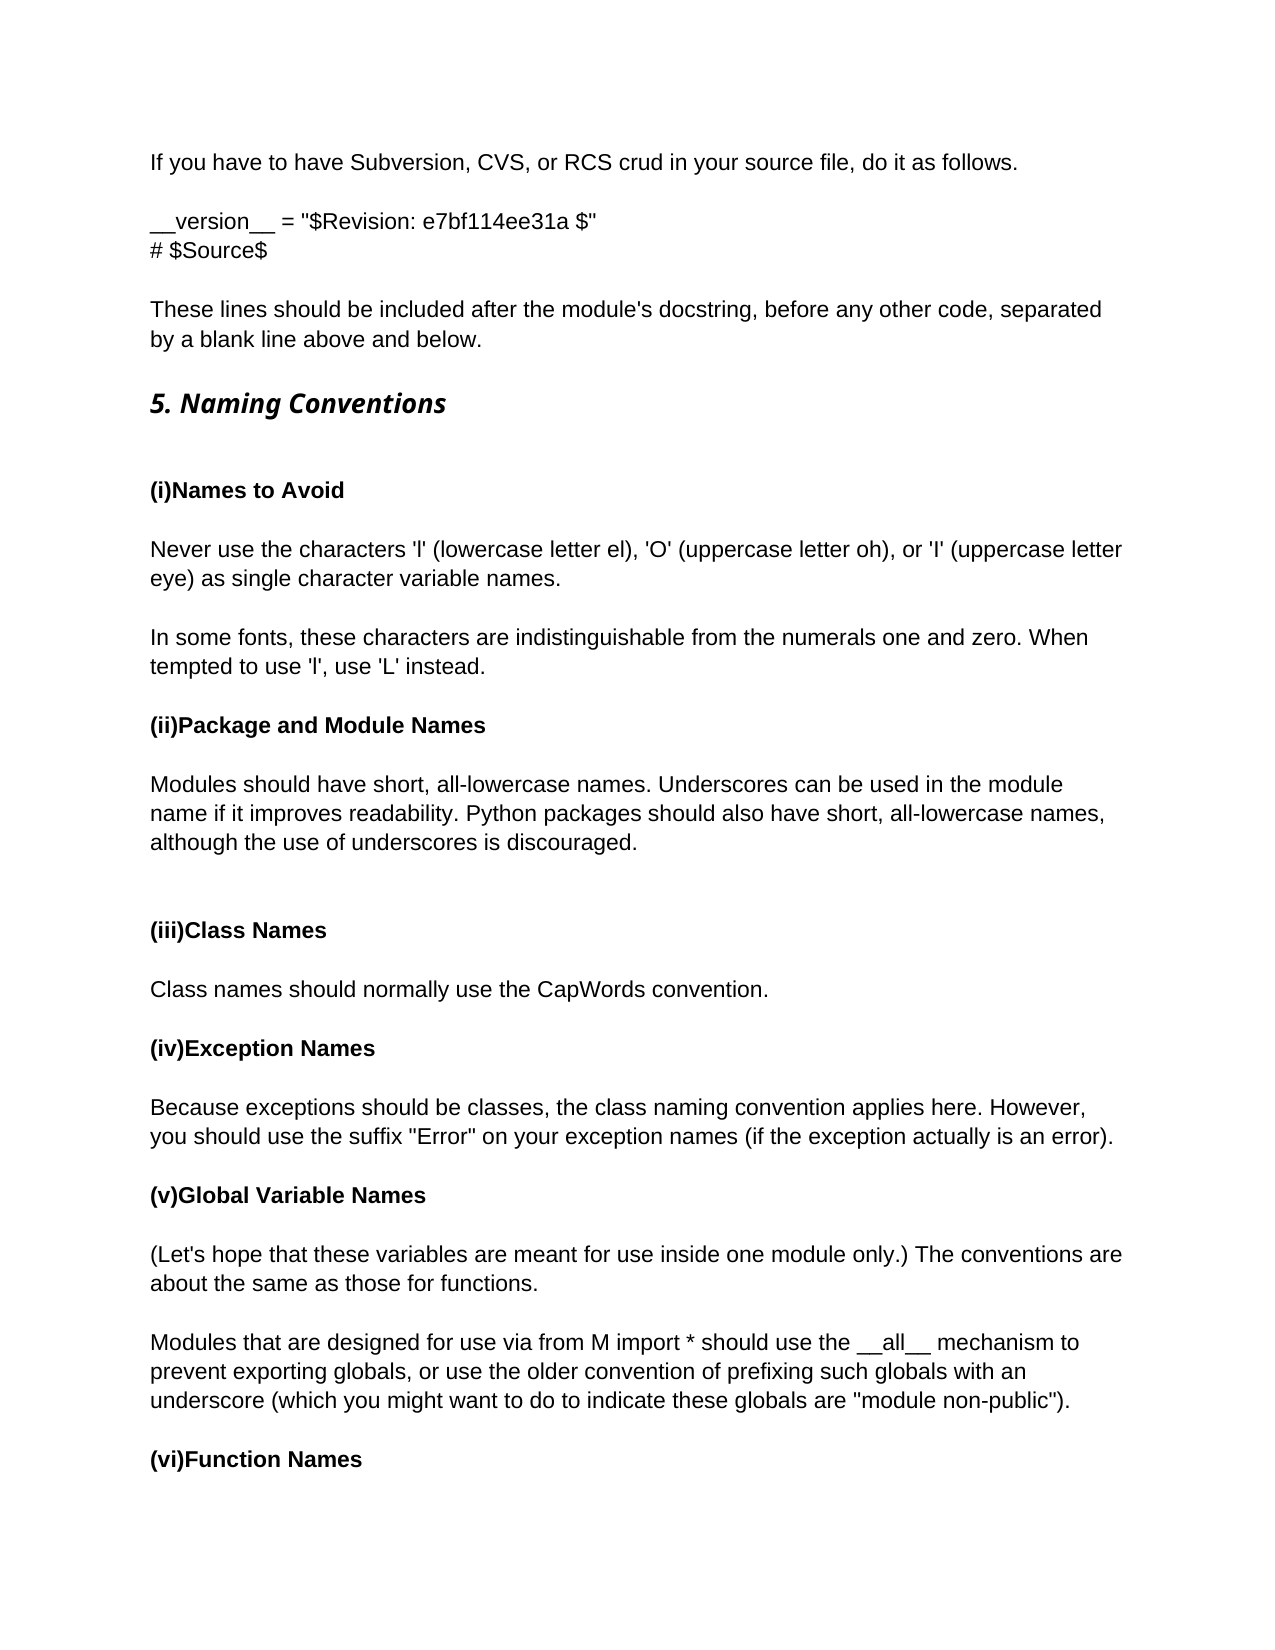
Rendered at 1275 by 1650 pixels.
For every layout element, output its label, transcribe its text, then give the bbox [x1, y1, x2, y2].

text Never use the characters 'l' (lowercase letter el), 'O' (uppercase letter oh), or 'I' (uppercase letter eye) as single character variable names. [150, 536, 1125, 591]
text (ii)Package and Module Names [150, 713, 1125, 738]
subtitle 5. Naming Conventions [150, 385, 1125, 422]
text Because exceptions should be classes, the class naming convention applies here. However, you should use the suffix "Error" on your exception names (if the exception actually is an error). [150, 1094, 1125, 1149]
text __version__ = "$Revision: e7bf114ee31a $" [150, 209, 1125, 234]
text # $Source$ [150, 238, 1125, 264]
text (iii)Class Names [150, 918, 1125, 944]
text Modules should have short, all-lowercase names. Underscores can be used in the module name if it improves readability. Python packages should also have short, all-lowercase names, although the use of underscores is discouraged. [150, 771, 1125, 856]
text (i)Names to Avoid [150, 478, 1125, 503]
text These lines should be included after the module's docstring, before any other code, separated by a blank line above and below. [150, 297, 1125, 352]
text If you have to have Subversion, CVS, or RCS crud in your source file, do it as follows. [150, 150, 1125, 176]
text Class names should normally use the CapWords convention. [150, 977, 1125, 1003]
text (iv)Exception Names [150, 1036, 1125, 1061]
text (Let's hope that these variables are meant for use inside one module only.) The conventions are about the same as those for functions. [150, 1241, 1125, 1296]
text In some fonts, these characters are indistinguishable from the numerals one and zero. When tempted to use 'l', use 'L' instead. [150, 624, 1125, 679]
text Modules that are designed for use via from M import * should use the __all__ mechanism to prevent exporting globals, or use the older convention of prefixing such globals with an underscore (which you might want to do to indicate these globals are "module non-public"). [150, 1329, 1125, 1414]
text (vi)Function Names [150, 1447, 1125, 1473]
text (v)Global Variable Names [150, 1183, 1125, 1208]
